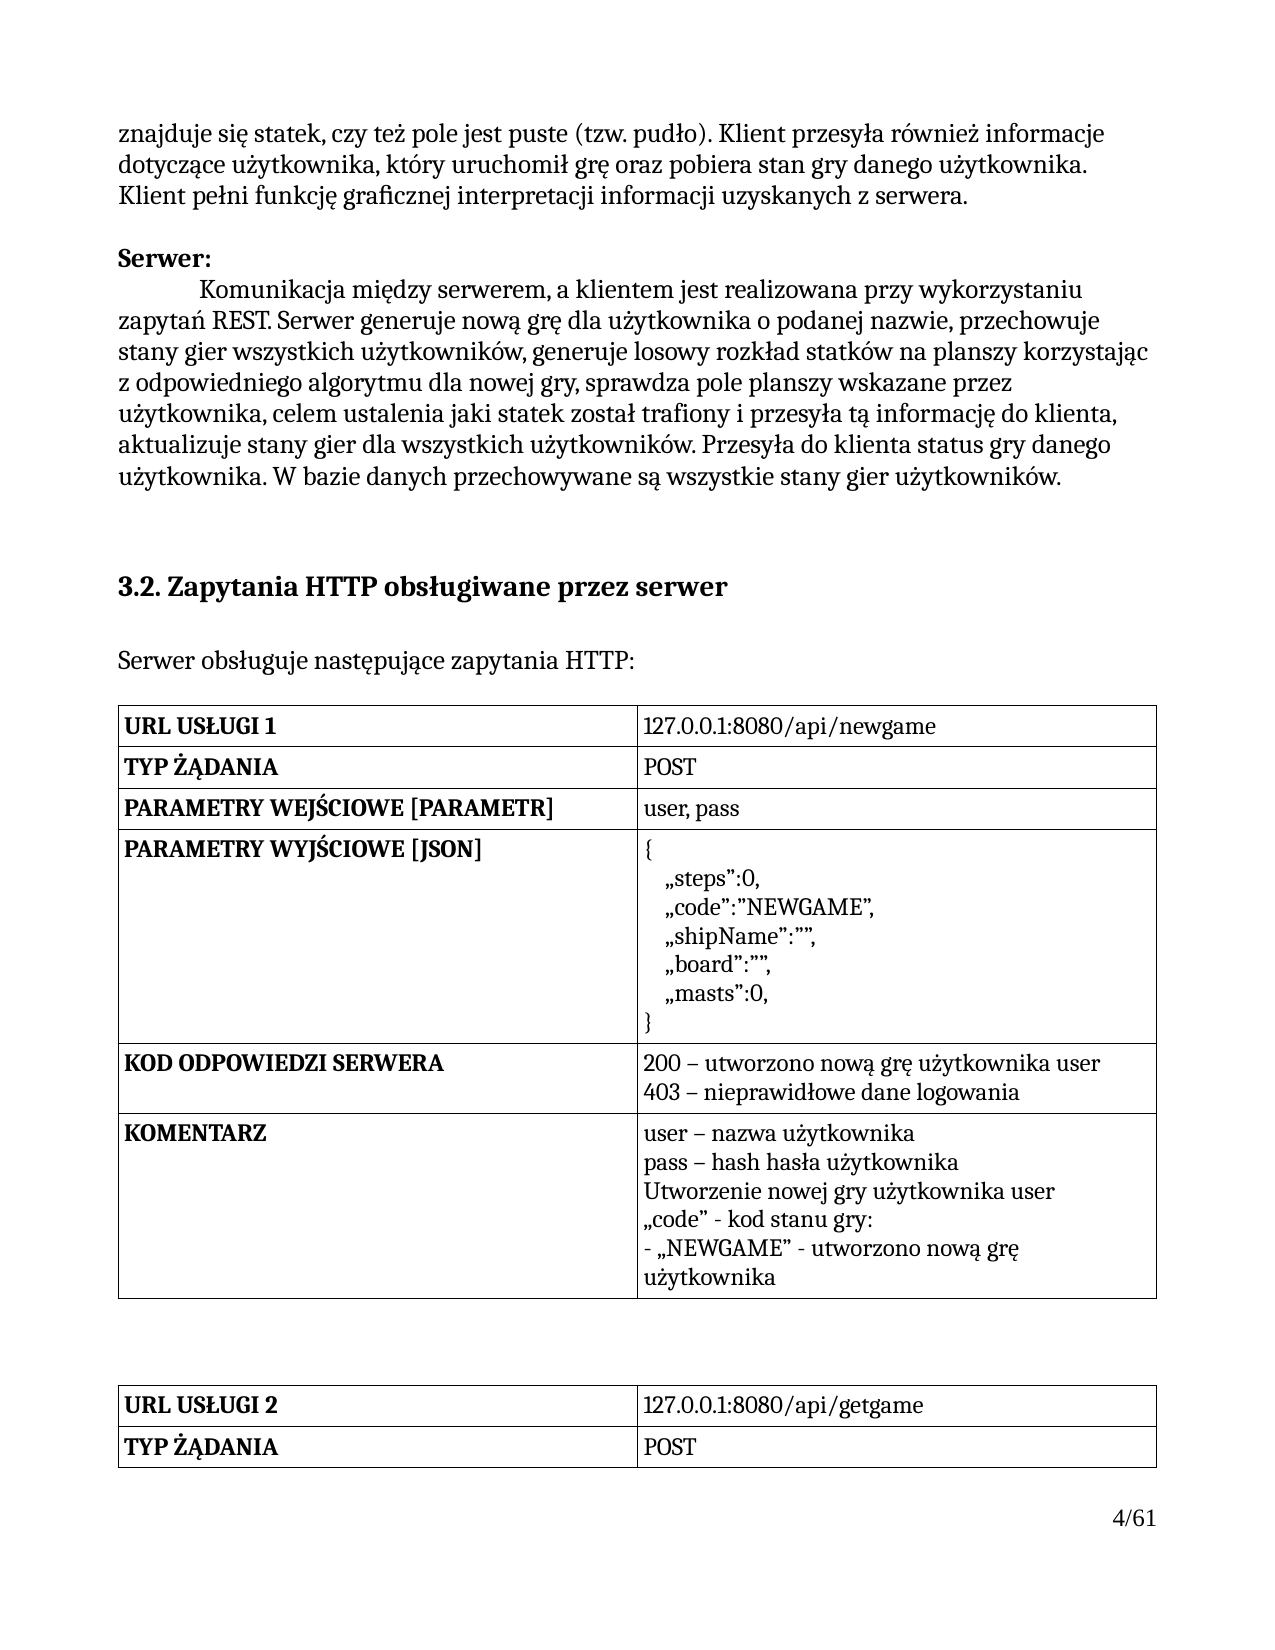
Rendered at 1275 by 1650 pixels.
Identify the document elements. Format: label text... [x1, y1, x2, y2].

table_cell TYP ŻĄDANIA [119, 747, 637, 787]
table_cell KOMENTARZ [119, 1114, 637, 1297]
text Serwer obsługuje następujące zapytania HTTP: [118, 645, 1157, 676]
table_cell KOD ODPOWIEDZI SERWERA [119, 1044, 637, 1112]
table_cell user, pass [638, 789, 1156, 829]
table_cell { „steps”:0, „code”:”NEWGAME”, „shipName”:””, „board”:””, „masts”:0, } [638, 830, 1156, 1042]
table_header 127.0.0.1:8080/api/getgame [638, 1386, 1156, 1426]
table_header URL USŁUGI 1 [119, 706, 637, 746]
table_cell 200 – utworzono nową grę użytkownika user 403 – nieprawidłowe dane logowania [638, 1044, 1156, 1112]
table_cell POST [638, 747, 1156, 787]
text Komunikacja między serwerem, a klientem jest realizowana przy wykorzystaniu zapytań REST. Serwer generuje nową grę dla użytkownika o podanej nazwie, przechowuje stany gier wszystkich użytkowników, generuje losowy rozkład statków na planszy korzystając z odpowiedniego algorytmu dla nowej gry, sprawdza pole planszy wskazane przez użytkownika, celem ustalenia jaki statek został trafiony i przesyła tą informację do klienta, aktualizuje stany gier dla wszystkich użytkowników. Przesyła do klienta status gry danego użytkownika. W bazie danych przechowywane są wszystkie stany gier użytkowników. [118, 274, 1157, 492]
table_header URL USŁUGI 2 [119, 1386, 637, 1426]
table_cell user – nazwa użytkownika pass – hash hasła użytkownika Utworzenie nowej gry użytkownika user „code” - kod stanu gry: - „NEWGAME” - utworzono nową grę użytkownika [638, 1114, 1156, 1297]
table_header 127.0.0.1:8080/api/newgame [638, 706, 1156, 746]
table_cell PARAMETRY WYJŚCIOWE [JSON] [119, 830, 637, 1042]
table_cell POST [638, 1427, 1156, 1467]
text Serwer: [118, 243, 1157, 274]
table_cell PARAMETRY WEJŚCIOWE [PARAMETR] [119, 789, 637, 829]
table_cell TYP ŻĄDANIA [119, 1427, 637, 1467]
subtitle 3.2. Zapytania HTTP obsługiwane przez serwer [118, 570, 1157, 604]
text znajduje się statek, czy też pole jest puste (tzw. pudło). Klient przesyła również informacje dotyczące użytkownika, który uruchomił grę oraz pobiera stan gry danego użytkownika. Klient pełni funkcję graﬁcznej interpretacji informacji uzyskanych z serwera. [118, 118, 1157, 212]
